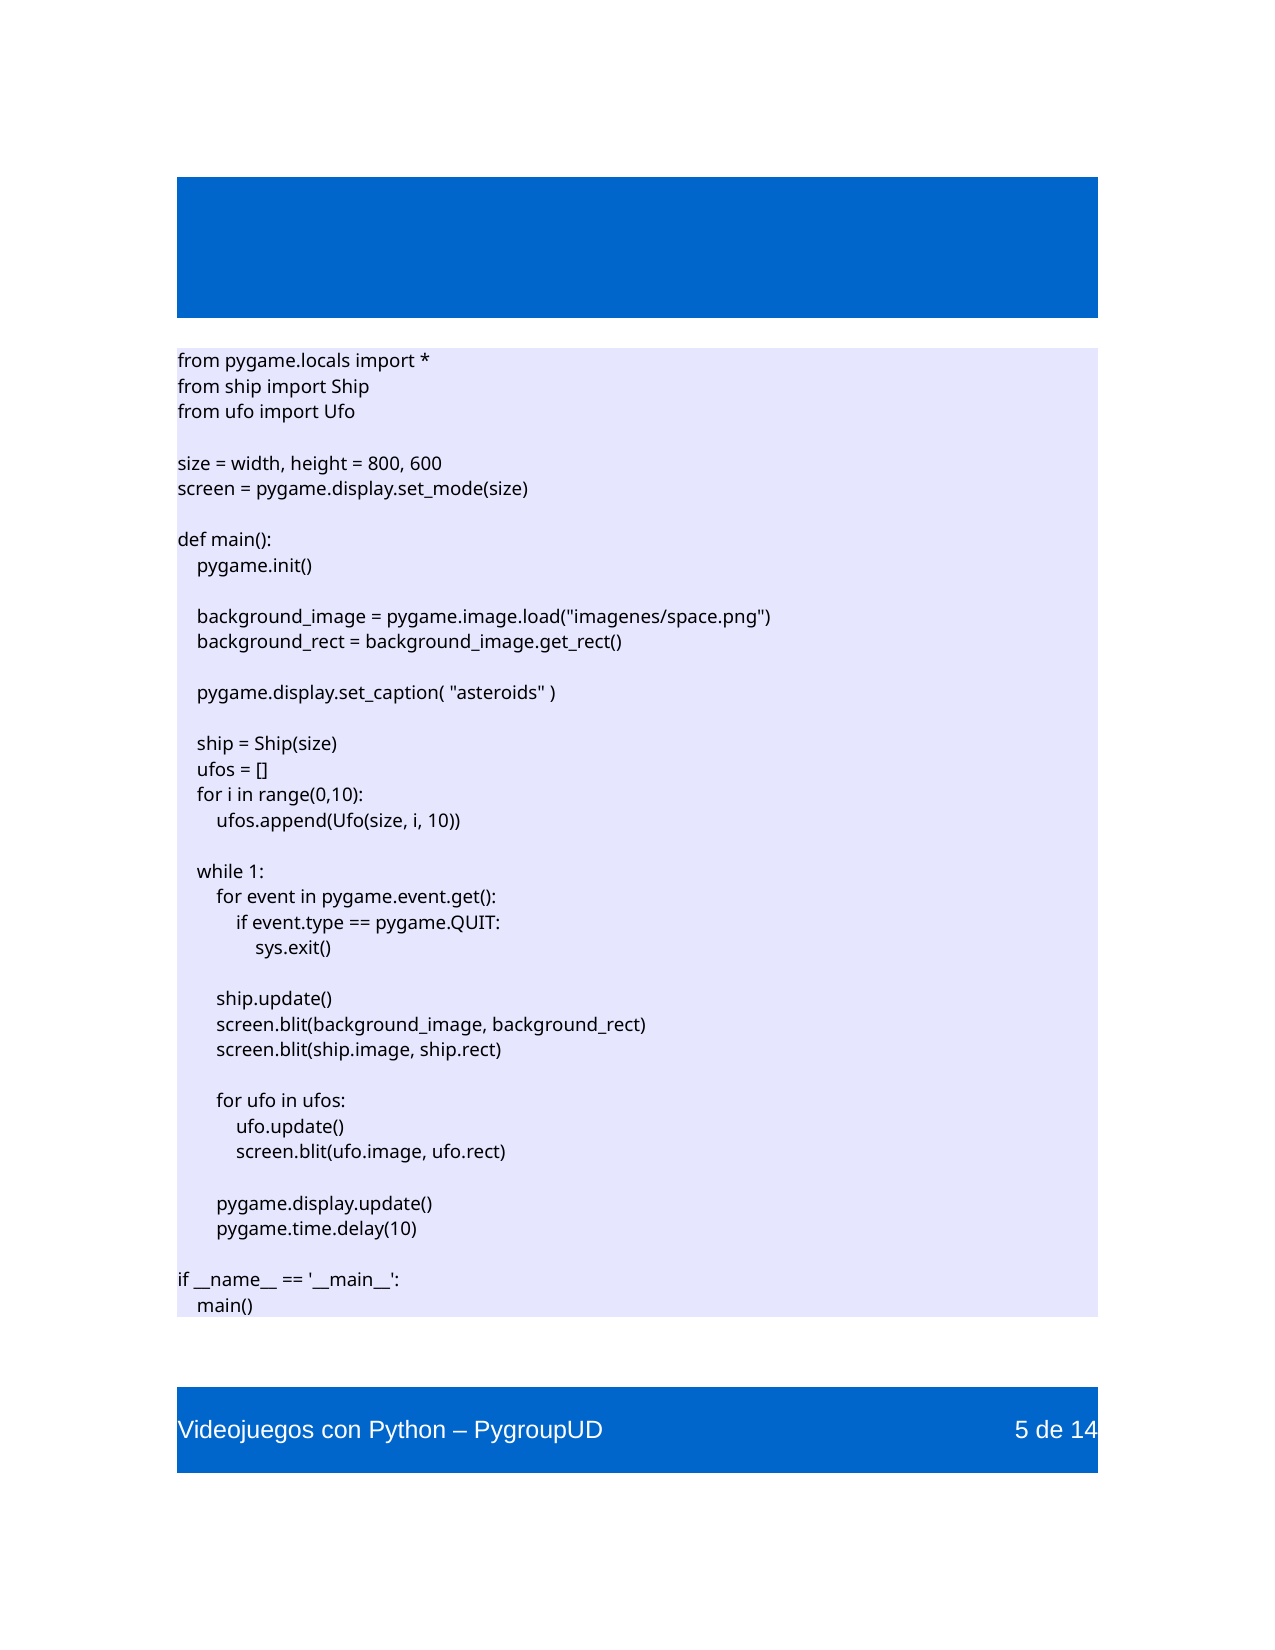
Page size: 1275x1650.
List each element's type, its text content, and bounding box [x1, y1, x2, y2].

text ufos.append(Ufo(size, i, 10)) [177, 807, 1098, 833]
text background_rect = background_image.get_rect() [177, 628, 1098, 654]
text from ship import Ship [177, 373, 1098, 399]
text for i in range(0,10): [177, 782, 1098, 807]
text pygame.display.update() [177, 1190, 1098, 1215]
text size = width, height = 800, 600 [177, 450, 1098, 475]
text ufos = [] [177, 756, 1098, 782]
text pygame.init() [177, 552, 1098, 577]
text from ufo import Ufo [177, 399, 1098, 424]
text for event in pygame.event.get(): [177, 884, 1098, 909]
text ship.update() [177, 986, 1098, 1011]
text background_image = pygame.image.load("imagenes/space.png") [177, 603, 1098, 628]
text if event.type == pygame.QUIT: [177, 909, 1098, 935]
text ship = Ship(size) [177, 731, 1098, 756]
text screen.blit(background_image, background_rect) [177, 1011, 1098, 1037]
text main() [177, 1292, 1098, 1317]
text screen = pygame.display.set_mode(size) [177, 475, 1098, 501]
text sys.exit() [177, 935, 1098, 960]
text screen.blit(ship.image, ship.rect) [177, 1037, 1098, 1062]
text ufo.update() [177, 1113, 1098, 1139]
text for ufo in ufos: [177, 1088, 1098, 1113]
text screen.blit(ufo.image, ufo.rect) [177, 1139, 1098, 1164]
text from pygame.locals import * [177, 348, 1098, 373]
text pygame.time.delay(10) [177, 1215, 1098, 1241]
text while 1: [177, 858, 1098, 884]
text pygame.display.set_caption( "asteroids" ) [177, 679, 1098, 705]
text def main(): [177, 526, 1098, 552]
text if __name__ == '__main__': [177, 1266, 1098, 1292]
